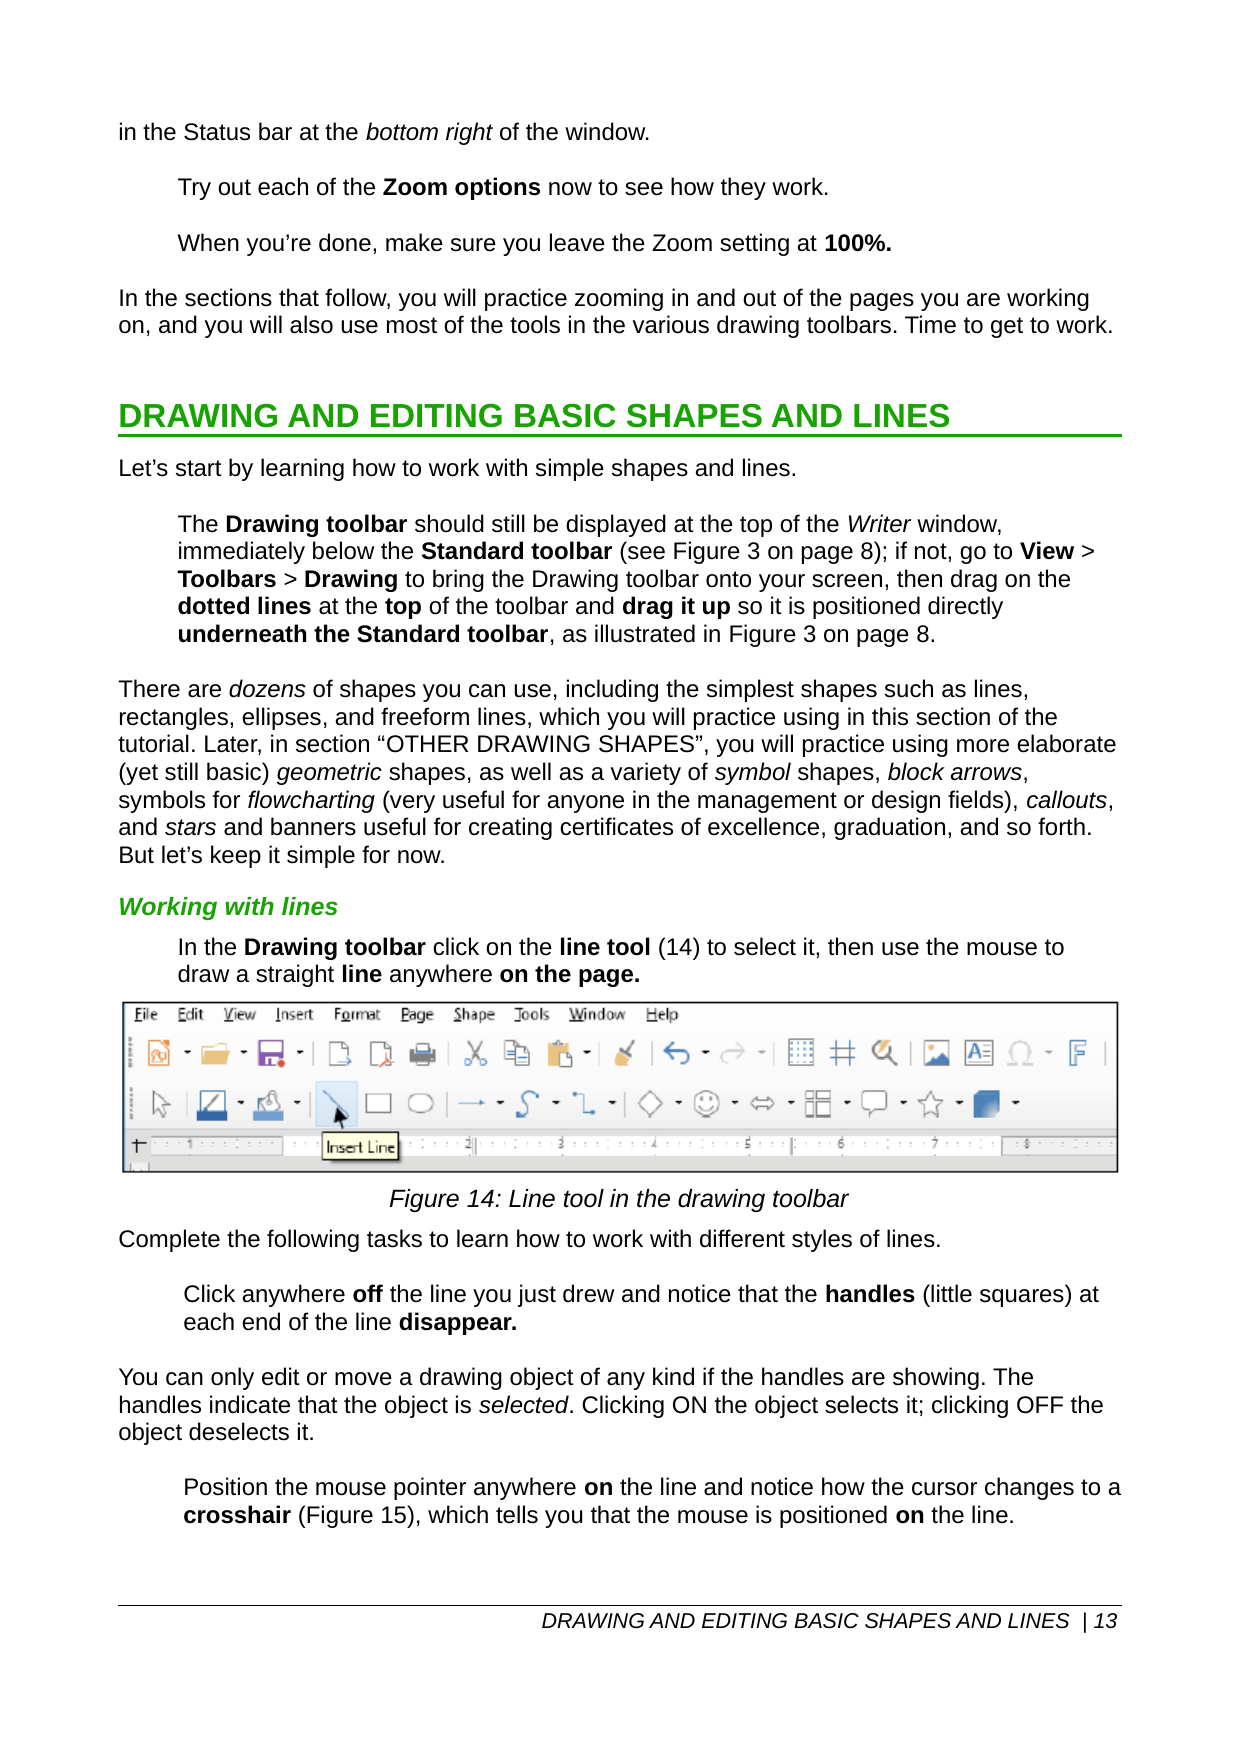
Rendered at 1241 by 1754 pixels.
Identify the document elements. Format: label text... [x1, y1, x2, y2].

subtitle Working with lines [118, 892, 1122, 921]
text Let’s start by learning how to work with simple shapes and lines. [118, 454, 1122, 482]
text Click anywhere off the line you just drew and notice that the handles (little squares) at each end of the line disappear. [183, 1280, 1122, 1335]
text Figure 14: Line tool in the drawing toolbar [118, 1179, 1122, 1213]
text When you’re done, make sure you leave the Zoom setting at 100%. [177, 228, 1122, 256]
text You can only edit or move a drawing object of any kind if the handles are showing. The handles indicate that the object is selected. Clicking ON the object selects it; clicking OFF the object deselects it. [118, 1363, 1122, 1446]
text In the Drawing toolbar click on the line tool (14) to select it, then use the mouse to draw a straight line anywhere on the page. [177, 932, 1122, 988]
subtitle DRAWING AND EDITING BASIC SHAPES AND LINES [118, 396, 1122, 434]
text There are dozens of shapes you can use, including the simplest shapes such as lines, rectangles, ellipses, and freeform lines, which you will practice using in this section of the tutorial. Later, in section “OTHER DRAWING SHAPES”, you will practice using more elaborate (yet still basic) geometric shapes, as well as a variety of symbol shapes, block arrows, symbols for flowcharting (very useful for anyone in the management or design fields), callouts, and stars and banners useful for creating certificates of excellence, graduation, and so forth. But let’s keep it simple for now. [118, 675, 1122, 868]
text In the sections that follow, you will practice zooming in and out of the pages you are working on, and you will also use most of the tools in the various drawing toolbars. Time to get to work. [118, 284, 1122, 339]
text Position the mouse pointer anywhere on the line and notice how the cursor changes to a crosshair (Figure 15), which tells you that the mouse is positioned on the line. [183, 1473, 1122, 1528]
text Complete the following tasks to learn how to work with different styles of lines. [118, 1225, 1122, 1252]
text The Drawing toolbar should still be displayed at the top of the Writer window, immediately below the Standard toolbar (see Figure 3 on page 8); if not, go to View > Toolbars > Drawing to bring the Drawing toolbar onto your screen, then drag on the dotted lines at the top of the toolbar and drag it up so it is positioned directly underneath the Standard toolbar, as illustrated in Figure 3 on page 8. [177, 509, 1122, 647]
text Try out each of the Zoom options now to see how they work. [177, 173, 1122, 201]
picture [118, 999, 1123, 1179]
text in the Status bar at the bottom right of the window. [118, 118, 1122, 146]
